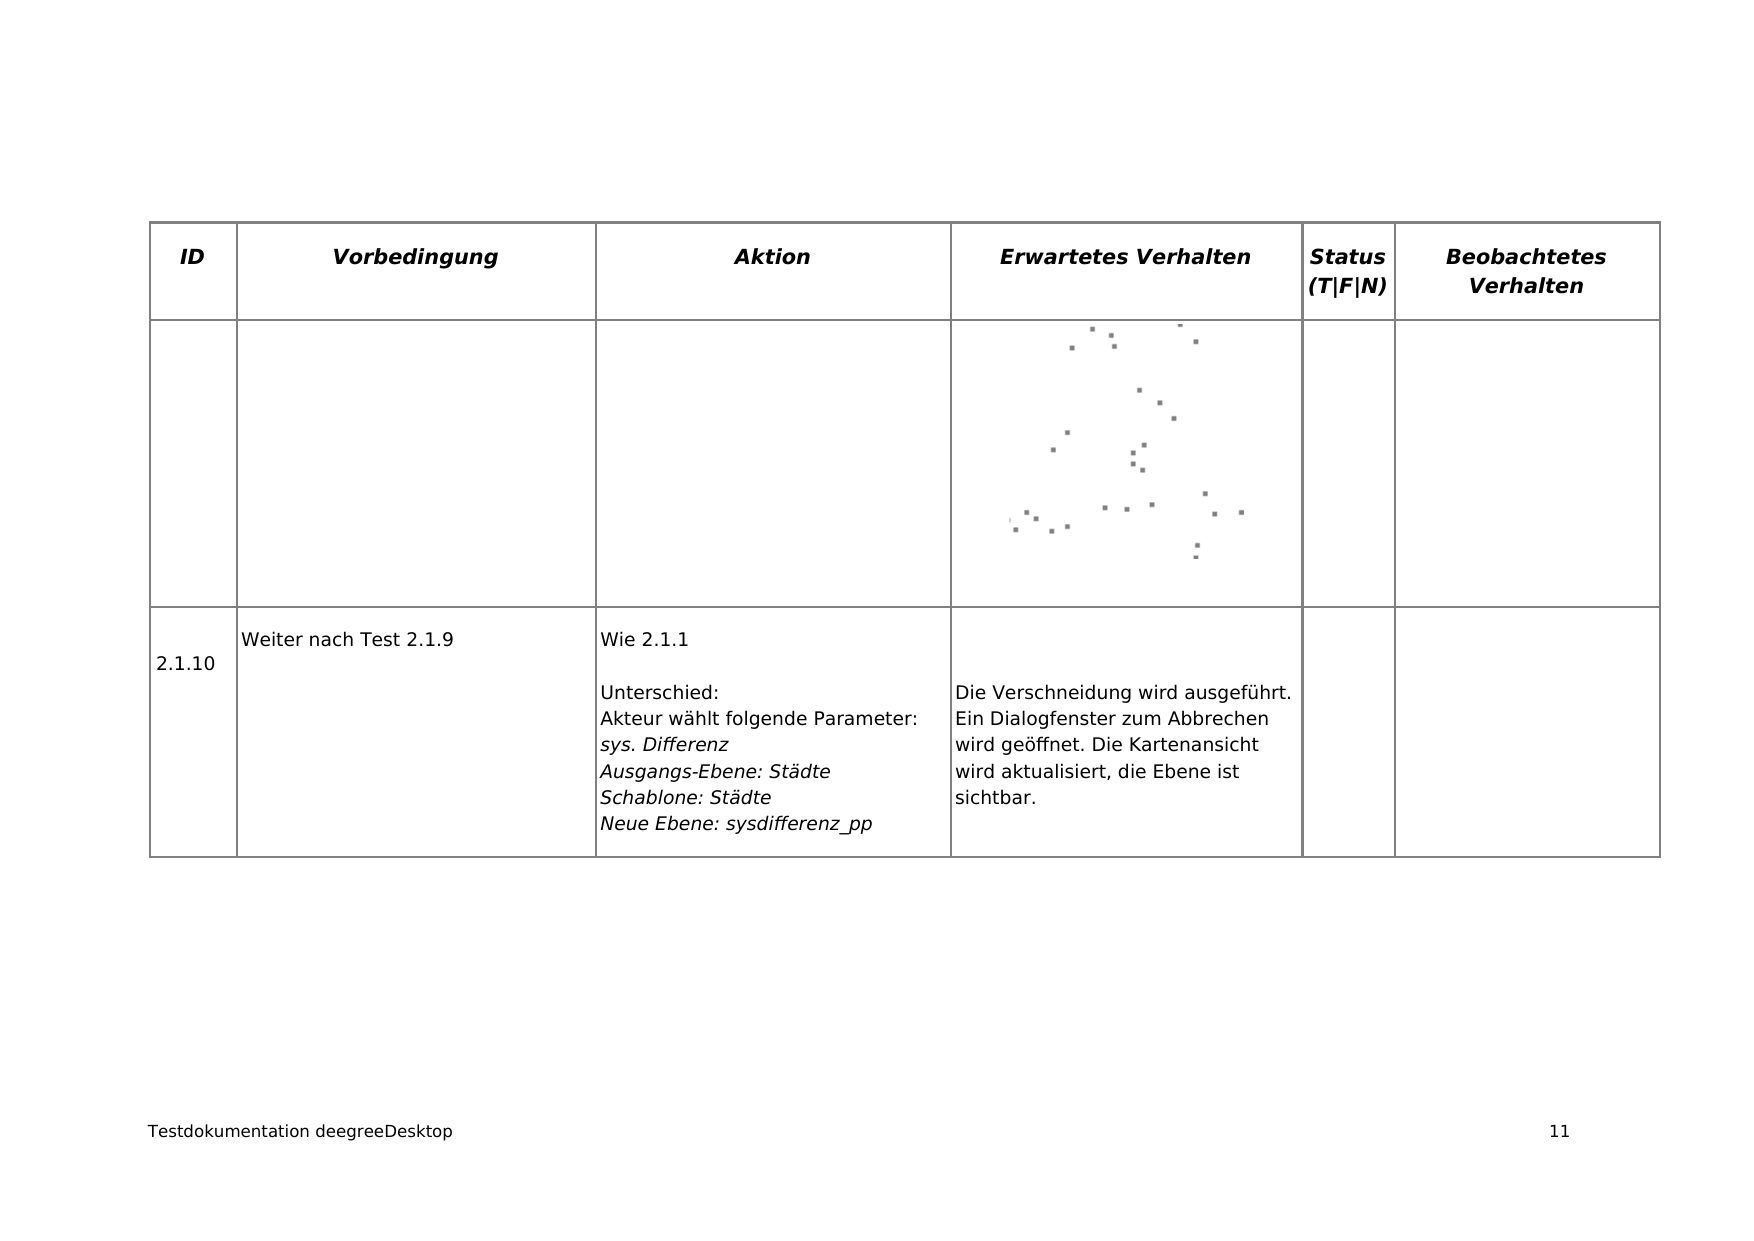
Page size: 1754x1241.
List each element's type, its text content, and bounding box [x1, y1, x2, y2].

table_cell [151, 321, 236, 606]
table_cell [1396, 321, 1659, 606]
table_header Beobachtetes Verhalten [1396, 224, 1659, 319]
table_cell Die Verschneidung wird ausgeführt. Ein Dialogfenster zum Abbrechen wird geöffnet. Die Kartenansicht wird aktualisiert, die Ebene ist sichtbar. [952, 608, 1301, 856]
picture [1009, 324, 1244, 559]
table_header Status (T|F|N) [1304, 224, 1394, 319]
table_cell [1396, 608, 1659, 856]
table_cell [151, 608, 236, 856]
table_cell [238, 321, 595, 606]
table_cell Weiter nach Test 2.1.9 [238, 608, 595, 856]
table_cell Wie 2.1.1 Unterschied: Akteur wählt folgende Parameter: sys. Differenz Ausgangs-Ebene: Städte Schablone: Städte Neue Ebene: sysdifferenz_pp [597, 608, 950, 856]
table_header Erwartetes Verhalten [952, 224, 1301, 319]
table_cell [597, 321, 950, 606]
table_cell [1304, 321, 1394, 606]
table_header Vorbedingung [238, 224, 595, 319]
table_cell [1304, 608, 1394, 856]
table_header ID [151, 224, 236, 319]
table_header Aktion [597, 224, 950, 319]
table_cell [952, 321, 1301, 606]
